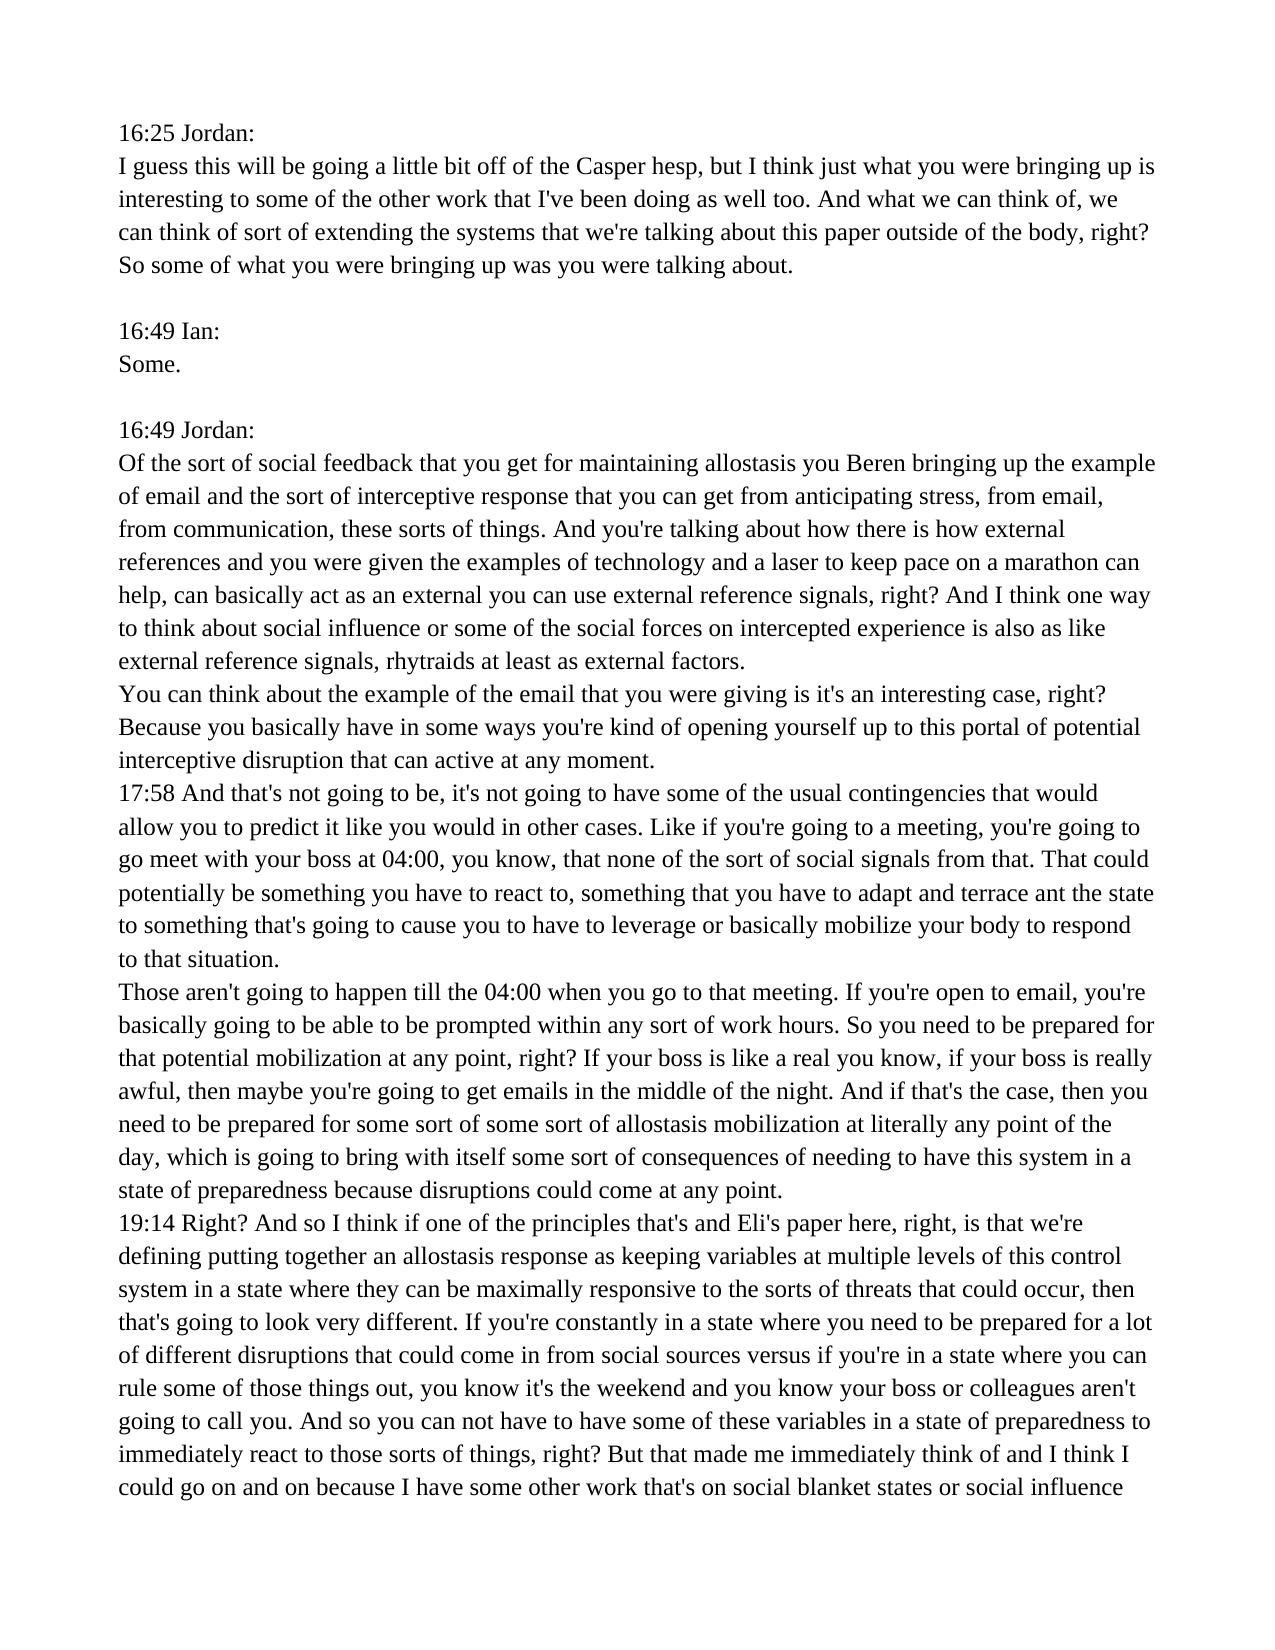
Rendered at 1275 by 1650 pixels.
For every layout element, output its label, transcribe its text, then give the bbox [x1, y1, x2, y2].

text Of the sort of social feedback that you get for maintaining allostasis you Beren bringing up the example of email and the sort of interceptive response that you can get from anticipating stress, from email, from communication, these sorts of things. And you're talking about how there is how external references and you were given the examples of technology and a laser to keep pace on a marathon can help, can basically act as an external you can use external reference signals, right? And I think one way to think about social influence or some of the social forces on intercepted experience is also as like external reference signals, rhytraids at least as external factors. [118, 448, 1157, 675]
text 16:25 Jordan: [118, 118, 1157, 147]
text You can think about the example of the email that you were giving is it's an interesting case, right? Because you basically have in some ways you're kind of opening yourself up to this portal of potential interceptive disruption that can active at any moment. [118, 679, 1157, 774]
text 19:14 Right? And so I think if one of the principles that's and Eli's paper here, right, is that we're defining putting together an allostasis response as keeping variables at multiple levels of this control system in a state where they can be maximally responsive to the sorts of threats that could occur, then that's going to look very different. If you're constantly in a state where you need to be prepared for a lot of different disruptions that could come in from social sources versus if you're in a state where you can rule some of those things out, you know it's the weekend and you know your boss or colleagues aren't going to call you. And so you can not have to have some of these variables in a state of preparedness to immediately react to those sorts of things, right? But that made me immediately think of and I think I could go on and on because I have some other work that's on social blanket states or social influence [118, 1208, 1157, 1501]
text Some. [118, 349, 1157, 378]
text 16:49 Ian: [118, 316, 1157, 345]
text I guess this will be going a little bit off of the Casper hesp, but I think just what you were bringing up is interesting to some of the other work that I've been doing as well too. And what we can think of, we can think of sort of extending the systems that we're talking about this paper outside of the body, right? So some of what you were bringing up was you were talking about. [118, 151, 1157, 279]
text 17:58 And that's not going to be, it's not going to have some of the usual contingencies that would allow you to predict it like you would in other cases. Like if you're going to a meeting, you're going to go meet with your boss at 04:00, you know, that none of the sort of social signals from that. That could potentially be something you have to react to, something that you have to adapt and terrace ant the state to something that's going to cause you to have to leverage or basically mobilize your body to respond to that situation. [118, 778, 1157, 972]
text Those aren't going to happen till the 04:00 when you go to that meeting. If you're open to email, you're basically going to be able to be prompted within any sort of work hours. So you need to be prepared for that potential mobilization at any point, right? If your boss is like a real you know, if your boss is really awful, then maybe you're going to get emails in the middle of the night. And if that's the case, then you need to be prepared for some sort of some sort of allostasis mobilization at literally any point of the day, which is going to bring with itself some sort of consequences of needing to have this system in a state of preparedness because disruptions could come at any point. [118, 977, 1157, 1203]
text 16:49 Jordan: [118, 415, 1157, 444]
